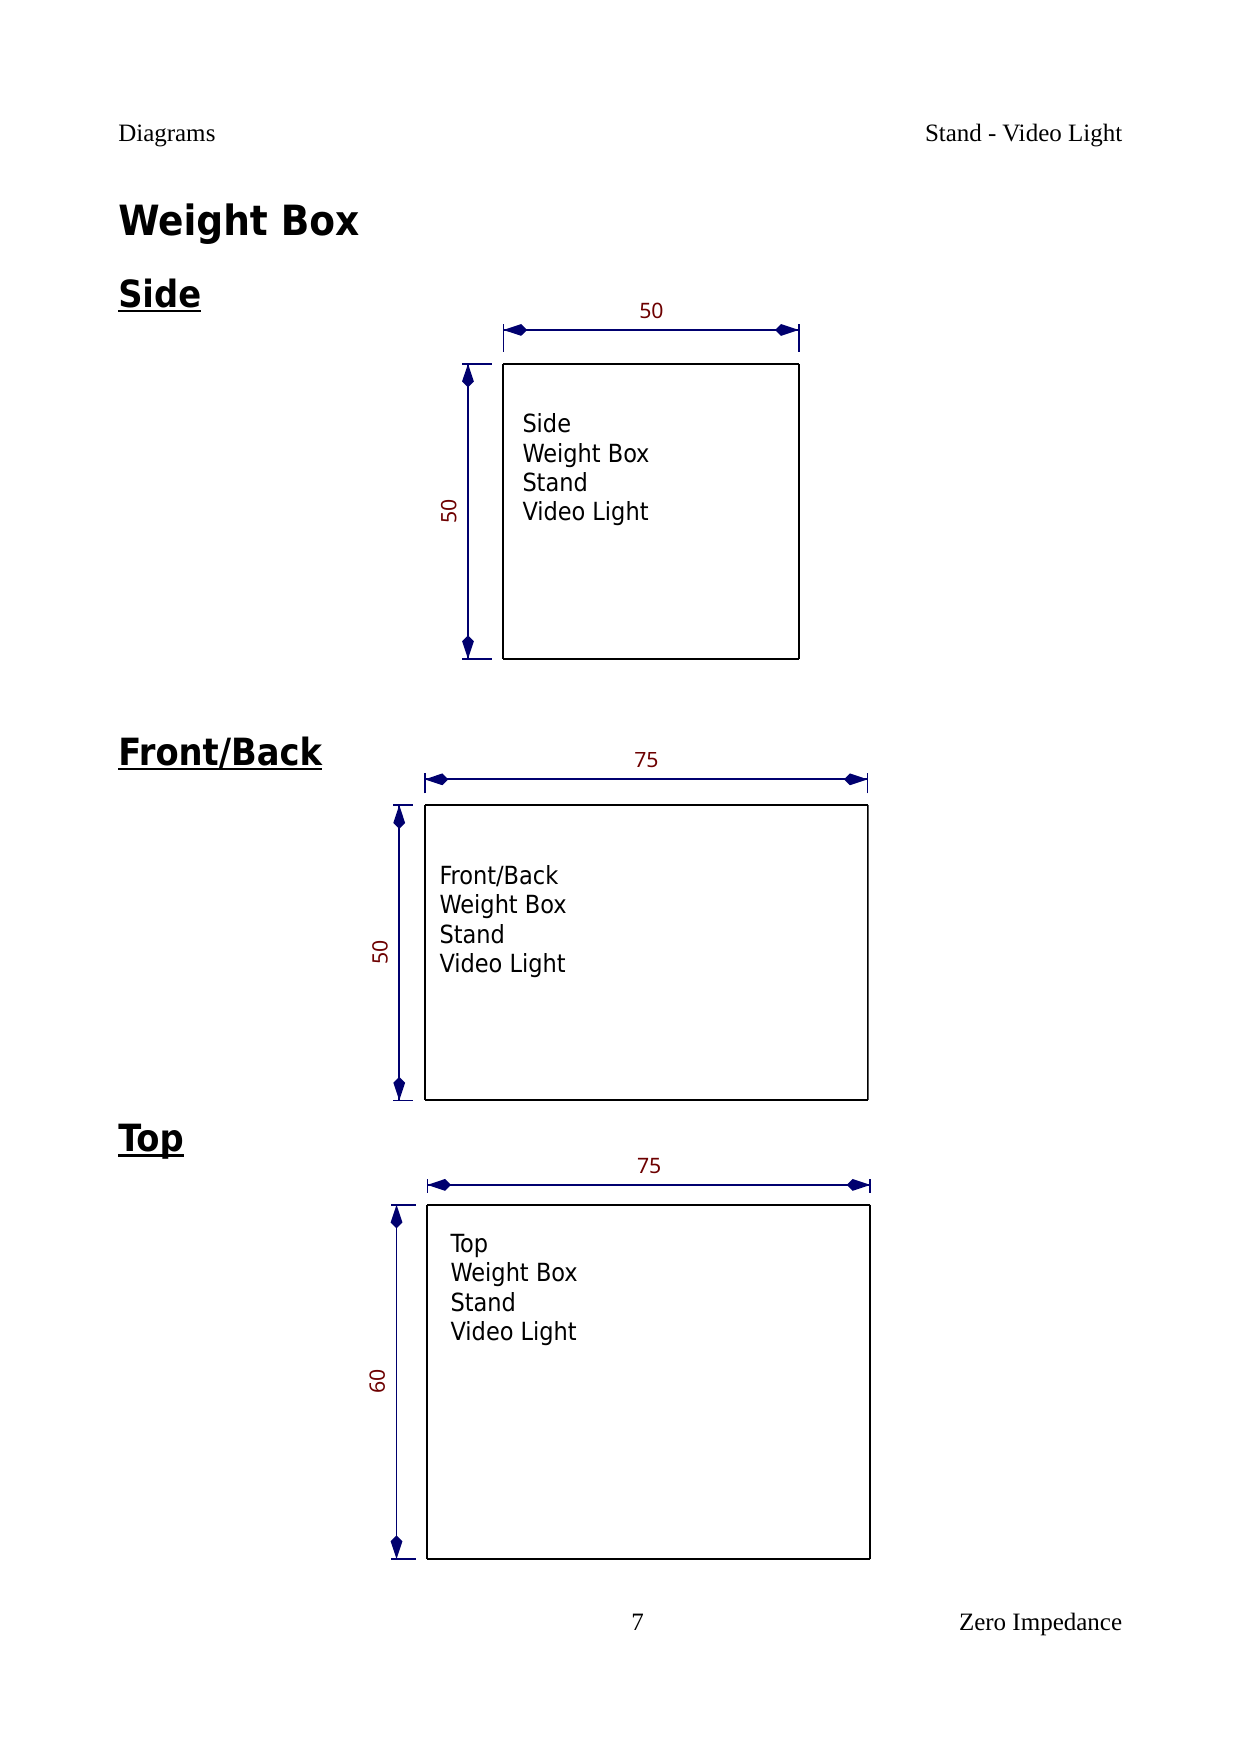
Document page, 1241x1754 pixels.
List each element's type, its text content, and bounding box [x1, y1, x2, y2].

subtitle Front/Back [118, 730, 1122, 774]
subtitle Side [118, 273, 1122, 316]
subtitle Weight Box [118, 197, 1122, 246]
subtitle Top [118, 1117, 1122, 1161]
